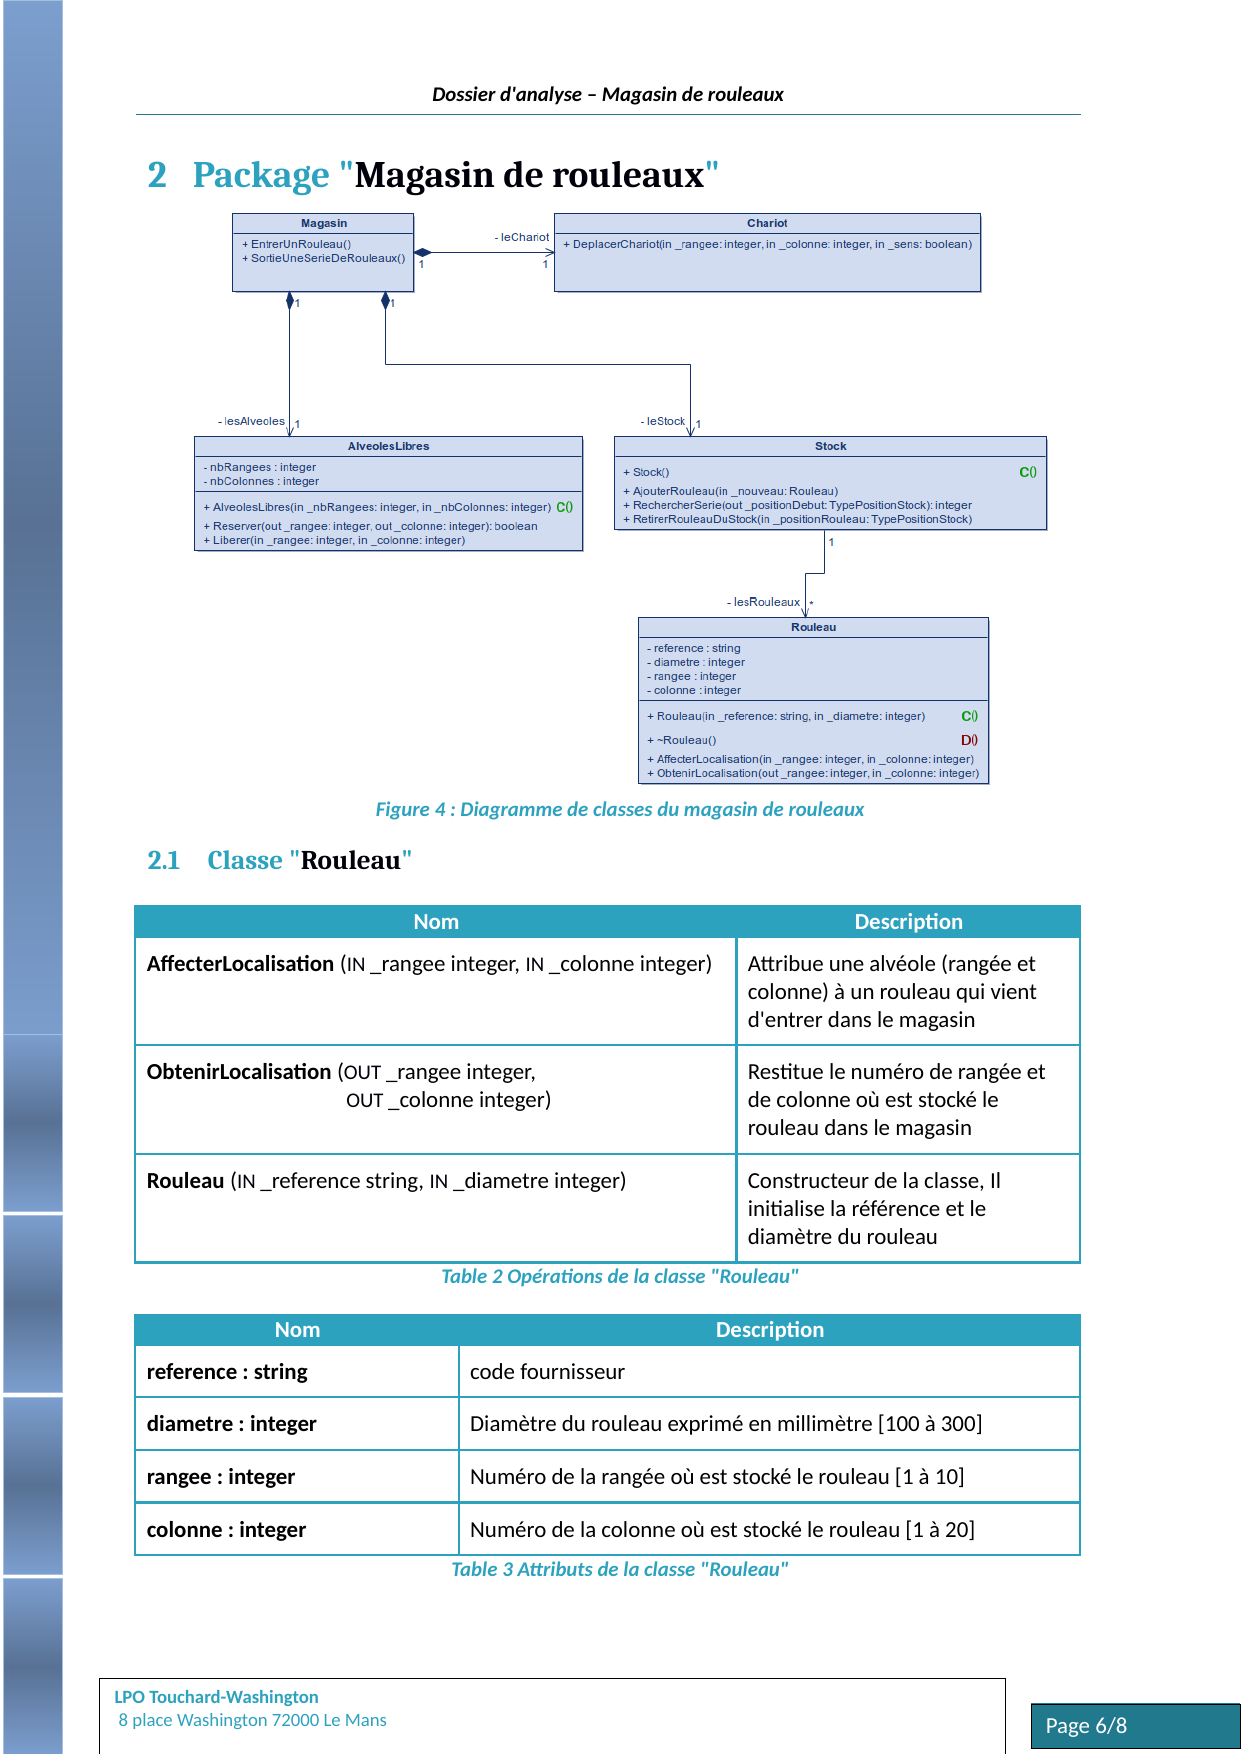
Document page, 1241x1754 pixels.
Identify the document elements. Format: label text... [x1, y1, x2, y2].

subtitle Package "Magasin de rouleaux" [148, 153, 1093, 197]
table_cell code fournisseur [460, 1346, 1079, 1396]
table_header Nom [136, 908, 736, 936]
subtitle Classe "Rouleau" [148, 845, 1093, 876]
table_cell colonne : integer [136, 1504, 458, 1554]
table_cell reference : string [136, 1346, 458, 1396]
table_cell diametre : integer [136, 1398, 458, 1449]
table_header Nom [136, 1316, 459, 1344]
table_cell Attribue une alvéole (rangée et colonne) à un rouleau qui vient d'entrer dans le magasin [738, 938, 1079, 1044]
text Table 2 Opérations de la classe "Rouleau" [148, 1263, 1093, 1289]
table_cell AffecterLocalisation (IN _rangee integer, IN _colonne integer) [136, 938, 735, 1044]
text Table 3 Attributs de la classe "Rouleau" [148, 1556, 1093, 1582]
picture [184, 203, 1057, 796]
table_cell rangee : integer [136, 1451, 458, 1501]
table_cell Numéro de la rangée où est stocké le rouleau [1 à 10] [460, 1451, 1079, 1501]
text Figure 4 : Diagramme de classes du magasin de rouleaux [148, 228, 1093, 821]
table_cell Constructeur de la classe, Il initialise la référence et le diamètre du rouleau [738, 1155, 1079, 1261]
table_cell Restitue le numéro de rangée et de colonne où est stocké le rouleau dans le magasin [738, 1046, 1079, 1153]
table_cell Diamètre du rouleau exprimé en millimètre [100 à 300] [460, 1398, 1079, 1449]
table_header Description [459, 1316, 1079, 1344]
table_cell ObtenirLocalisation (OUT _rangee integer, OUT _colonne integer) [136, 1046, 735, 1153]
table_cell Rouleau (IN _reference string, IN _diametre integer) [136, 1155, 735, 1261]
table_header Description [736, 908, 1079, 936]
table_cell Numéro de la colonne où est stocké le rouleau [1 à 20] [460, 1504, 1079, 1554]
